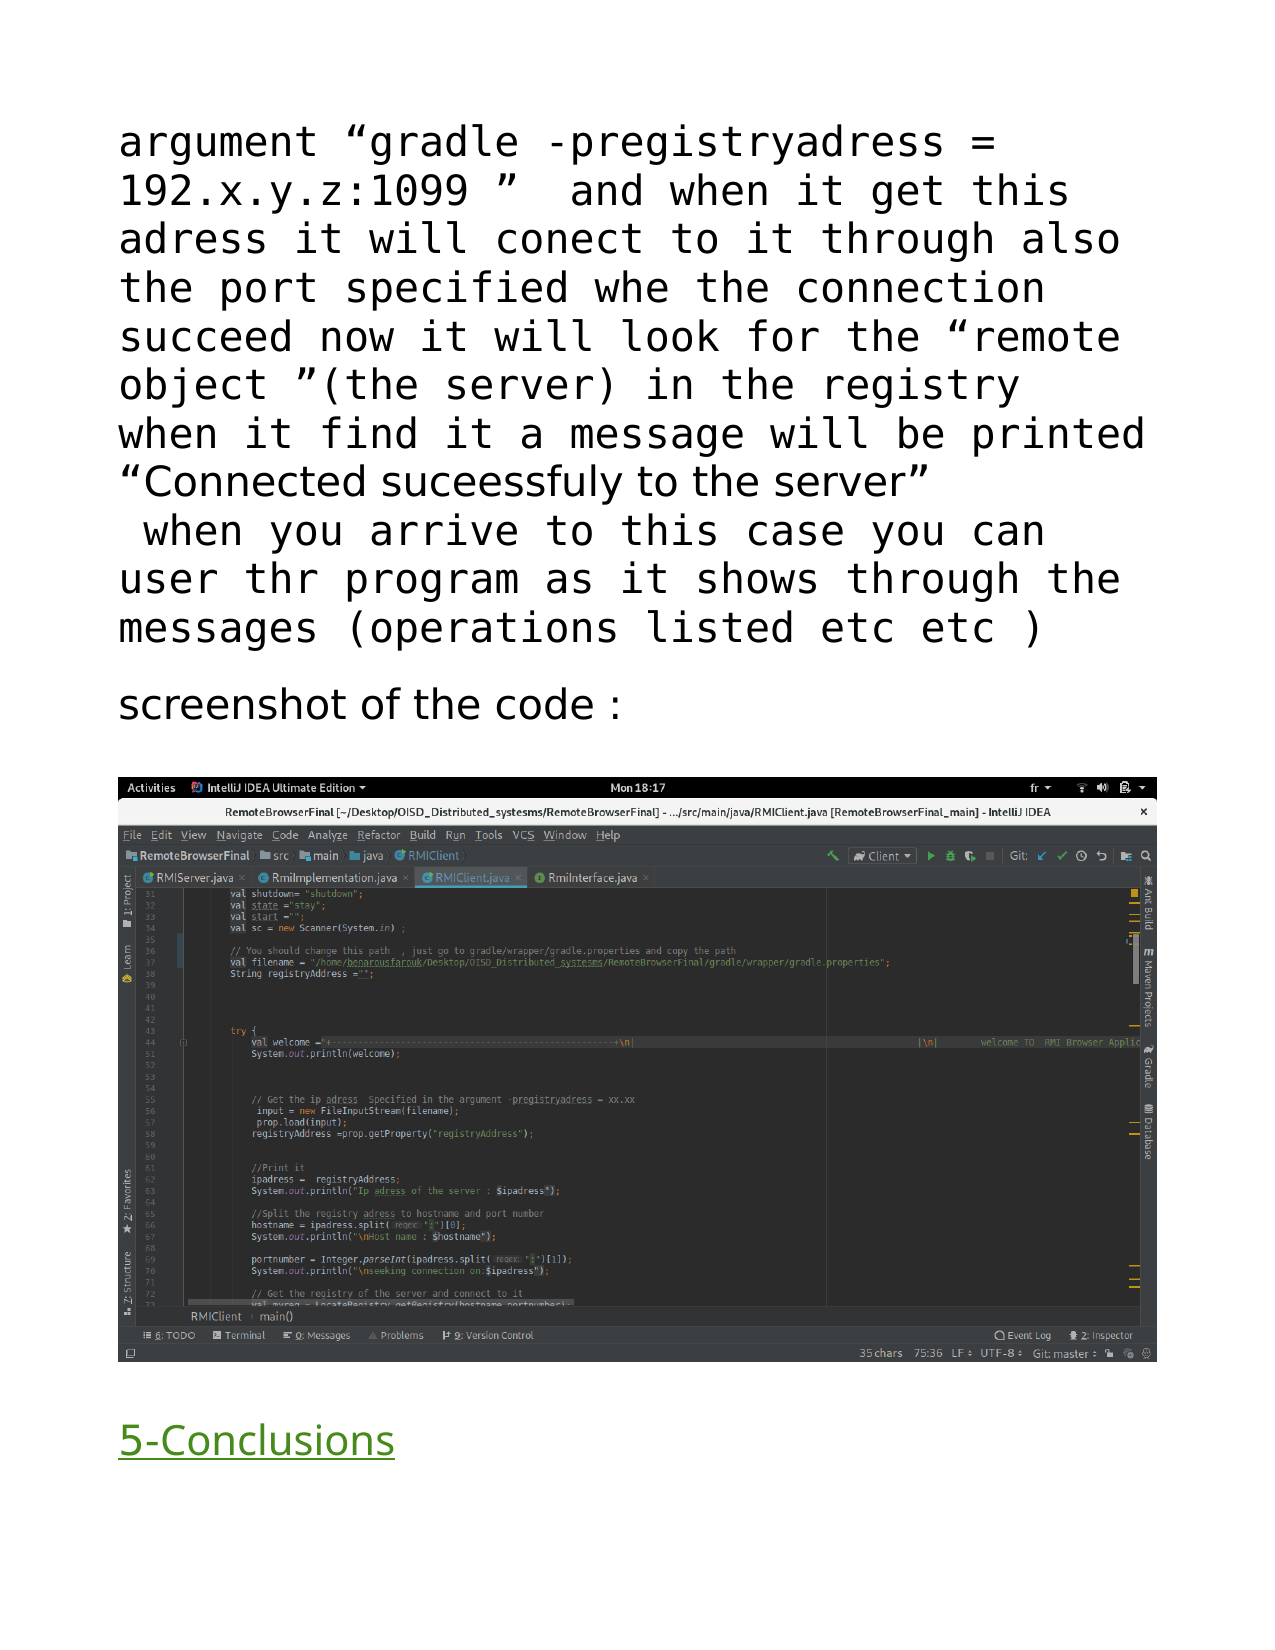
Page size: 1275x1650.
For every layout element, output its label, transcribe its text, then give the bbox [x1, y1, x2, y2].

text 5-Conclusions [118, 1410, 1157, 1467]
text when you arrive to this case you can user thr program as it shows through the messages (operations listed etc etc ) [118, 506, 1157, 652]
picture [118, 777, 1157, 1362]
text when it find it a message will be printed “Connected suceessfuly to the server” [118, 409, 1157, 506]
text argument “gradle -pregistryadress = 192.x.y.z:1099 ” and when it get this adress it will conect to it through also the port specified whe the connection succeed now it will look for the “remote object ”(the server) in the registry [118, 118, 1157, 409]
text screenshot of the code : [118, 681, 1157, 729]
